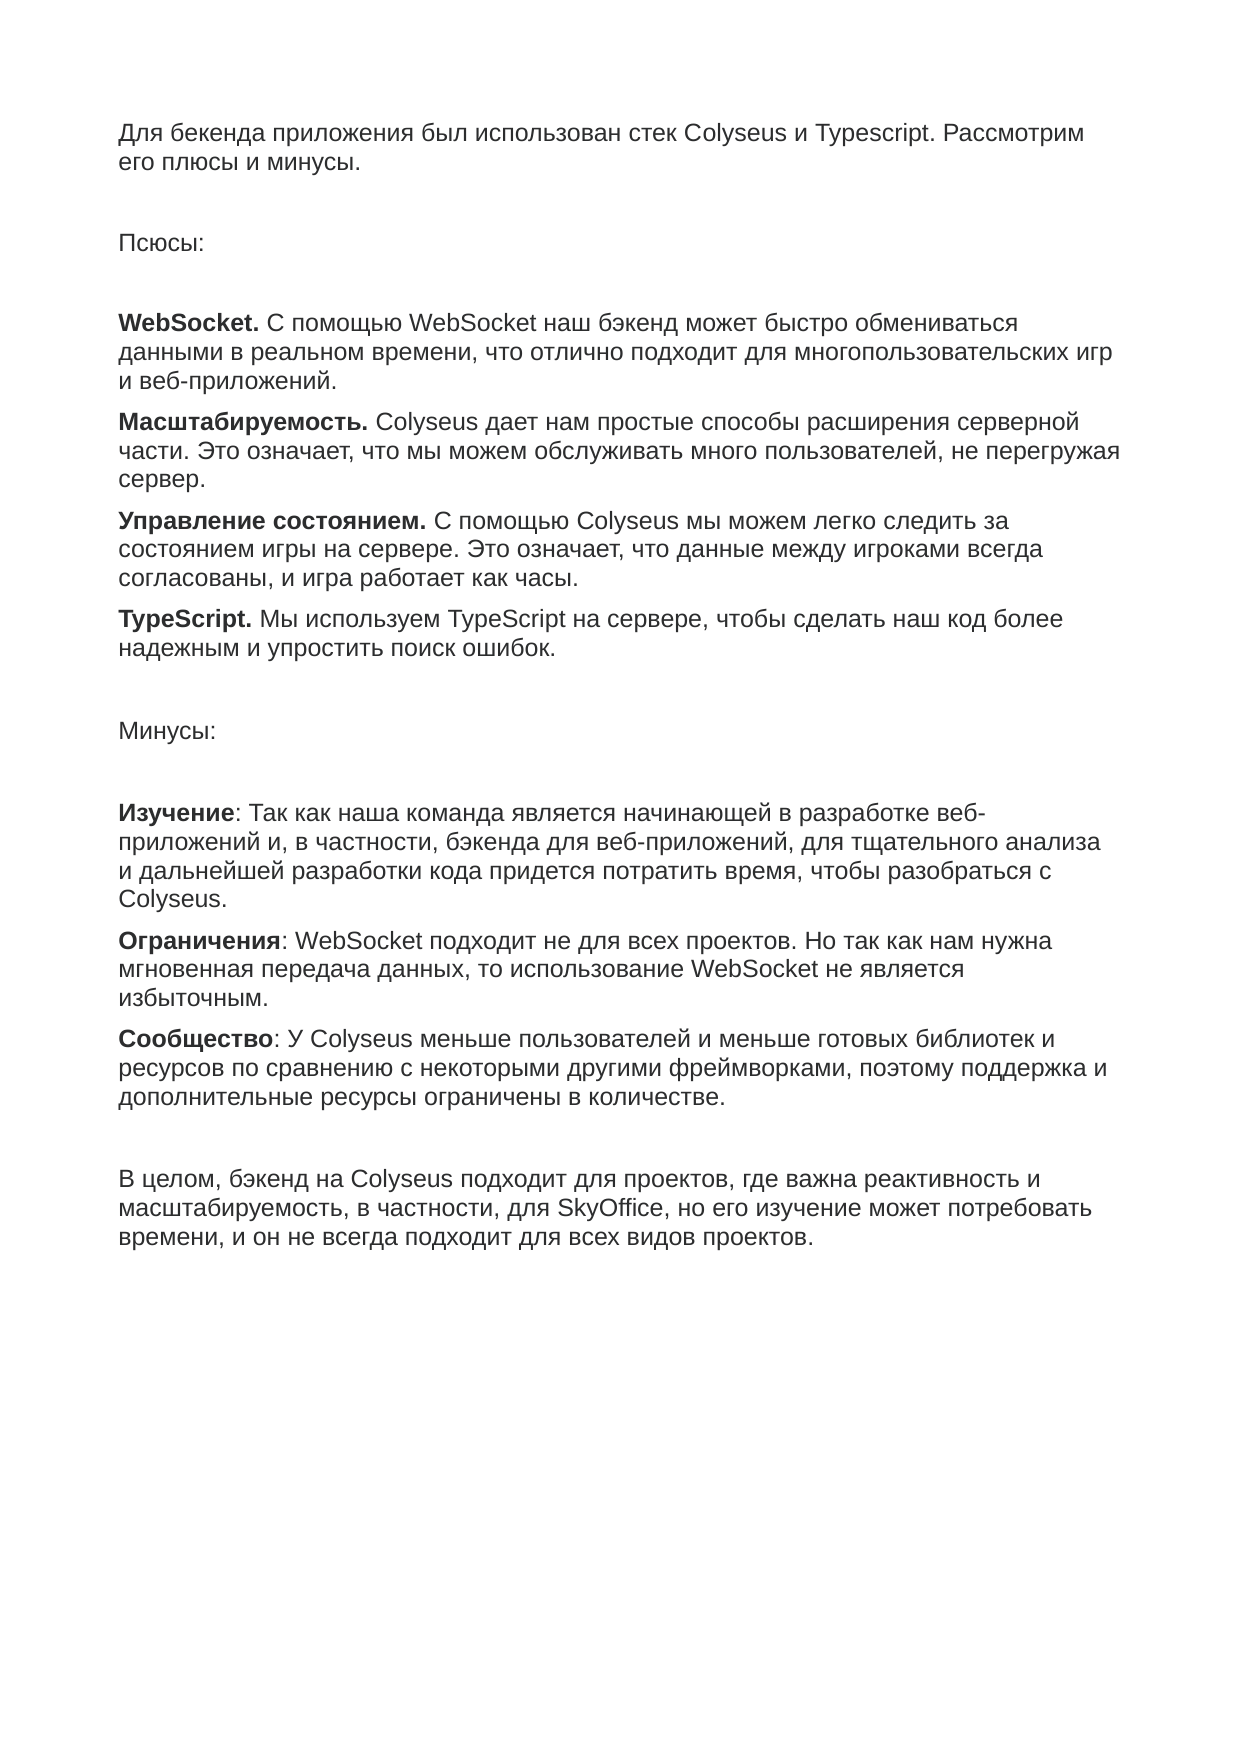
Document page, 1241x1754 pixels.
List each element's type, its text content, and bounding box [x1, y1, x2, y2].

text Сообщество: У Colyseus меньше пользователей и меньше готовых библиотек и ресурсов по сравнению с некоторыми другими фреймворками, поэтому поддержка и дополнительные ресурсы ограничены в количестве. [118, 1024, 1122, 1111]
text Минусы: [118, 716, 1122, 744]
text Ограничения: WebSocket подходит не для всех проектов. Но так как нам нужна мгновенная передача данных, то использование WebSocket не является избыточным. [118, 926, 1122, 1012]
text Управление состоянием. С помощью Colyseus мы можем легко следить за состоянием игры на сервере. Это означает, что данные между игроками всегда согласованы, и игра работает как часы. [118, 506, 1122, 592]
text В целом, бэкенд на Colyseus подходит для проектов, где важна реактивность и масштабируемость, в частности, для SkyOffice, но его изучение может потребовать времени, и он не всегда подходит для всех видов проектов. [118, 1164, 1122, 1251]
text TypeScript. Мы используем TypeScript на сервере, чтобы сделать наш код более надежным и упростить поиск ошибок. [118, 604, 1122, 662]
text Масштабируемость. Colyseus дает нам простые способы расширения серверной части. Это означает, что мы можем обслуживать много пользователей, не перегружая сервер. [118, 407, 1122, 493]
text Для бекенда приложения был использован стек Colyseus и Typescript. Рассмотрим его плюсы и минусы. [118, 118, 1122, 176]
text Изучение: Так как наша команда является начинающей в разработке веб-приложений и, в частности, бэкенда для веб-приложений, для тщательного анализа и дальнейшей разработки кода придется потратить время, чтобы разобраться с Colyseus. [118, 798, 1122, 913]
text WebSocket. С помощью WebSocket наш бэкенд может быстро обмениваться данными в реальном времени, что отлично подходит для многопользовательских игр и веб-приложений. [118, 308, 1122, 394]
text Псюсы: [118, 227, 1122, 256]
